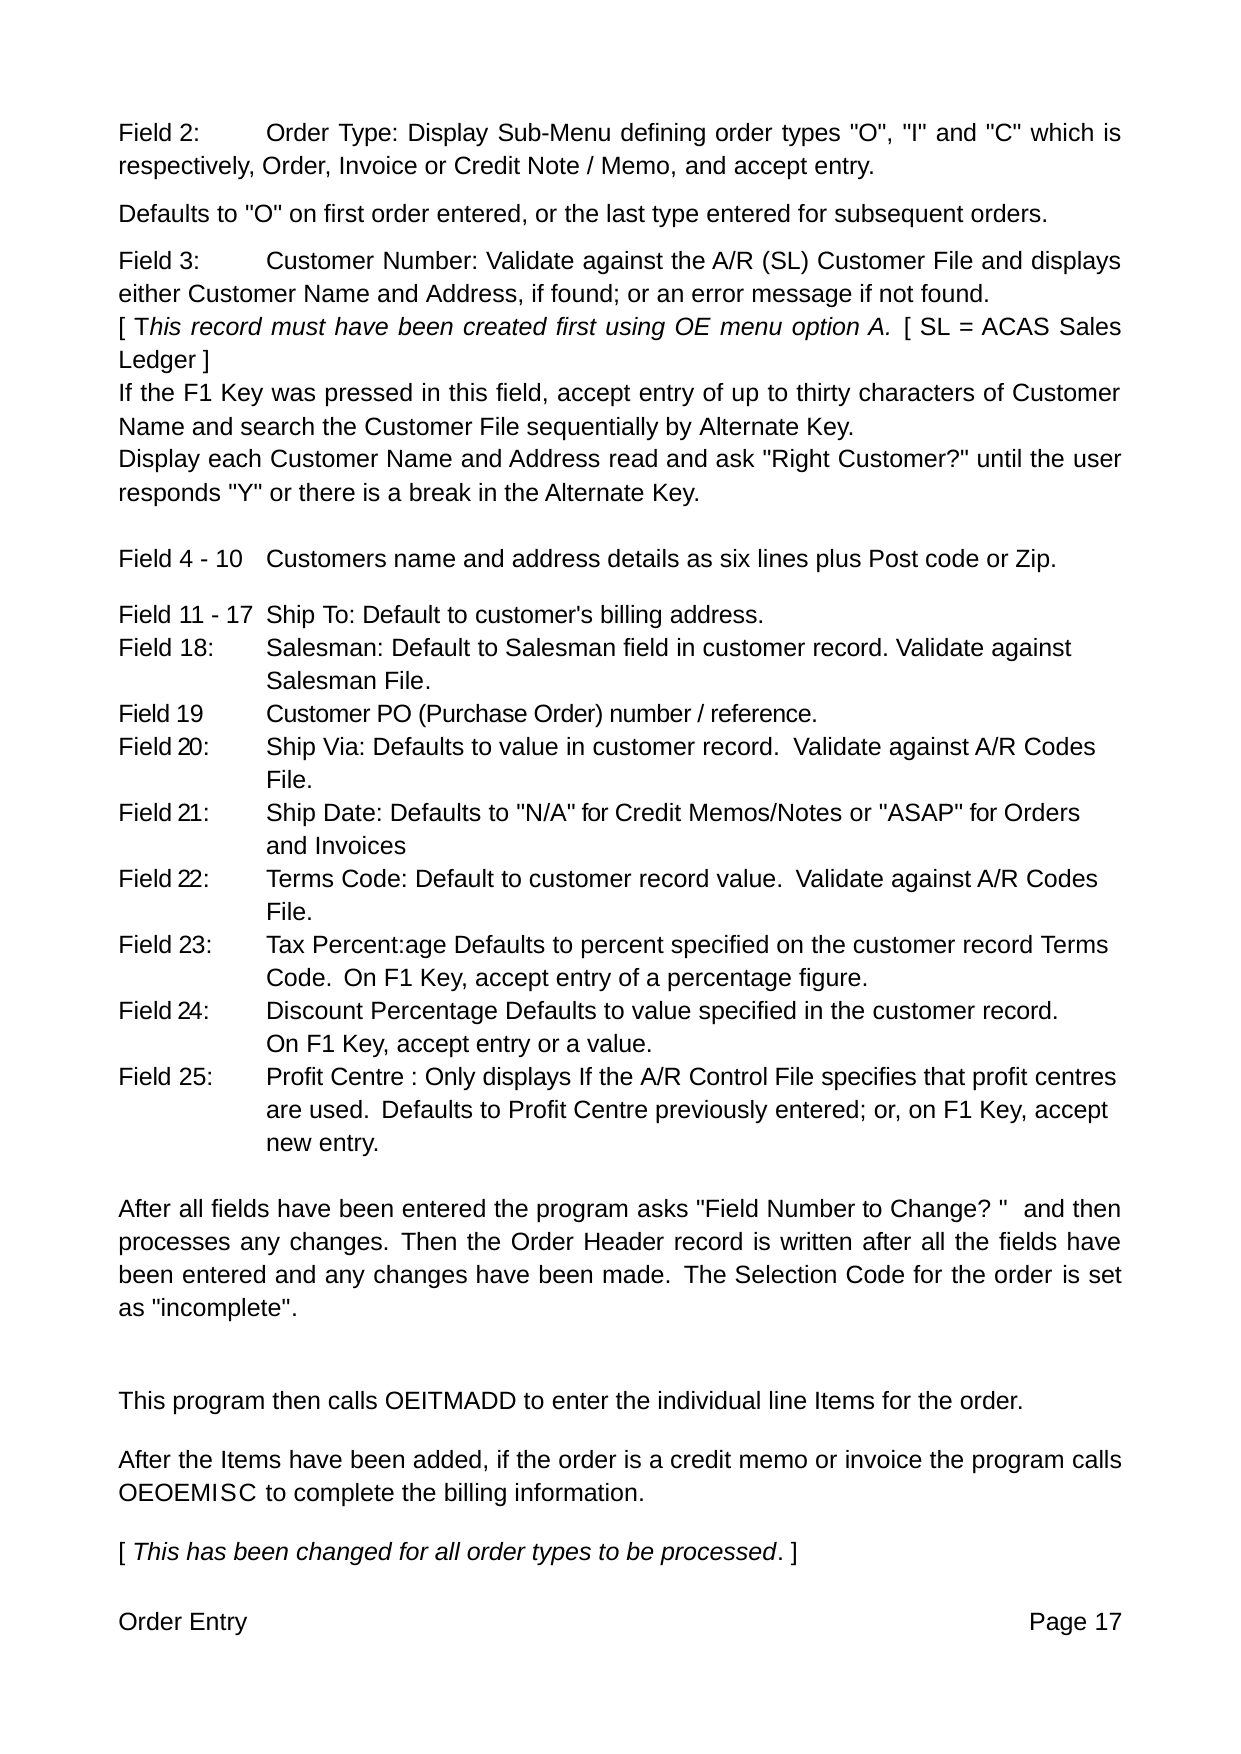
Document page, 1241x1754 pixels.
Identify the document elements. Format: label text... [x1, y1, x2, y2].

text Field 22: Terms Code: Default to customer record value. Validate against A/R Codes [118, 864, 1122, 893]
text Salesman File. [118, 666, 1122, 694]
text After all fields have been entered the program asks "Field Number to Change? " and then processes any changes. Then the Order Header record is written after all the fields have been entered and any changes have been made. The Selection Code for the order is set as "incomplete". [118, 1194, 1122, 1322]
text Field 25: Profit Centre : Only displays If the A/R Control File specifies that profit centres [118, 1062, 1122, 1091]
text Field 11 - 17 Ship To: Default to customer's billing address. [118, 600, 1122, 628]
text File. [118, 765, 1122, 793]
text This program then calls OEITMADD to enter the individual line Items for the order. [118, 1386, 1122, 1414]
text Field 20: Ship Via: Defaults to value in customer record. Validate against A/R Codes [118, 732, 1122, 761]
text Defaults to "O" on first order entered, or the last type entered for subsequent orders. [118, 199, 1122, 227]
text Display each Customer Name and Address read and ask "Right Customer?" until the user responds "Y" or there is a break in the Alternate Key. [118, 444, 1122, 506]
text and Invoices [118, 831, 1122, 859]
text Code. On F1 Key, accept entry of a percentage figure. [118, 963, 1122, 992]
text Field 3: Customer Number: Validate against the A/R (SL) Customer File and displays either Customer Name and Address, if found; or an error message if not found. [118, 246, 1122, 308]
text Field 24: Discount Percentage Defaults to value specified in the customer record. [118, 996, 1122, 1025]
text [ This has been changed for all order types to be processed. ] [118, 1537, 1122, 1566]
text Field 23: Tax Percent:age Defaults to percent specified on the customer record Terms [118, 930, 1122, 959]
text After the Items have been added, if the order is a credit memo or invoice the program calls OEOEMISC to complete the billing information. [118, 1445, 1122, 1507]
text Field 4 - 10 Customers name and address details as six lines plus Post code or Zip. [118, 543, 1122, 572]
text File. [118, 897, 1122, 926]
text On F1 Key, accept entry or a value. [118, 1029, 1122, 1058]
text Field 19 Customer PO (Purchase Order) number / reference. [118, 699, 1122, 727]
text are used. Defaults to Profit Centre previously entered; or, on F1 Key, accept [118, 1095, 1122, 1124]
text new entry. [118, 1128, 1122, 1157]
text [ This record must have been created first using OE menu option A. [ SL = ACAS Sales Ledger ] [118, 312, 1122, 374]
text Field 21: Ship Date: Defaults to "N/A" for Credit Memos/Notes or "ASAP" for Orders [118, 798, 1122, 827]
text Field 18: Salesman: Default to Salesman field in customer record. Validate against [118, 633, 1122, 661]
text If the F1 Key was pressed in this field, accept entry of up to thirty characters of Customer Name and search the Customer File sequentially by Alternate Key. [118, 378, 1122, 440]
text Field 2: Order Type: Display Sub-Menu defining order types "O", "I" and "C" which is respectively, Order, Invoice or Credit Note / Memo, and accept entry. [118, 118, 1122, 180]
